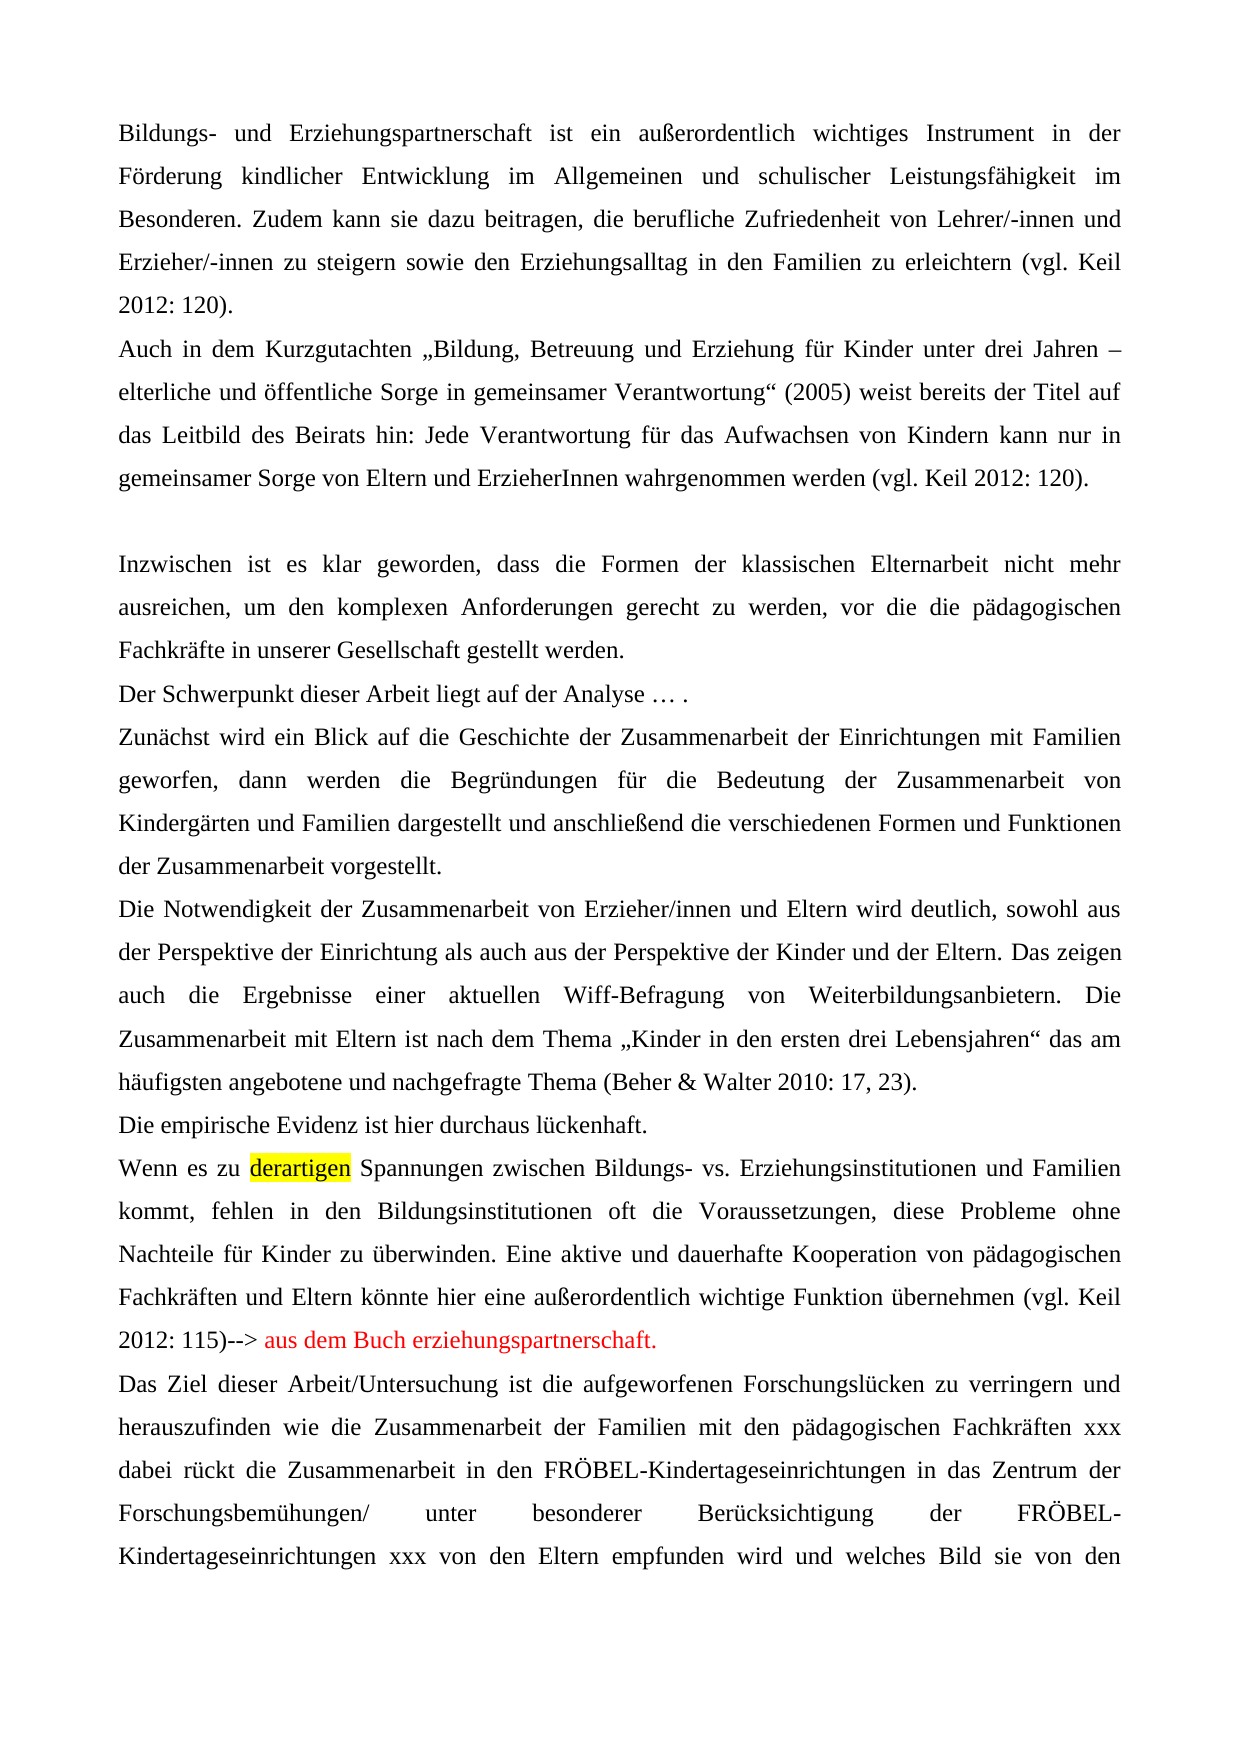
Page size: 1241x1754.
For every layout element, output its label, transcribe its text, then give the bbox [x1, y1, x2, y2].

text Zunächst wird ein Blick auf die Geschichte der Zusammenarbeit der Einrichtungen mit Familien geworfen, dann werden die Begründungen für die Bedeutung der Zusammenarbeit von Kindergärten und Familien dargestellt und anschließend die verschiedenen Formen und Funktionen der Zusammenarbeit vorgestellt. [118, 722, 1122, 880]
text Auch in dem Kurzgutachten „Bildung, Betreuung und Erziehung für Kinder unter drei Jahren – elterliche und öffentliche Sorge in gemeinsamer Verantwortung“ (2005) weist bereits der Titel auf das Leitbild des Beirats hin: Jede Verantwortung für das Aufwachsen von Kindern kann nur in gemeinsamer Sorge von Eltern und ErzieherInnen wahrgenommen werden (vgl. Keil 2012: 120). [118, 334, 1122, 492]
text Das Ziel dieser Arbeit/Untersuchung ist die aufgeworfenen Forschungslücken zu verringern und herauszufinden wie die Zusammenarbeit der Familien mit den pädagogischen Fachkräften xxx dabei rückt die Zusammenarbeit in den FRÖBEL-Kindertageseinrichtungen in das Zentrum der Forschungsbemühungen/ unter besonderer Berücksichtigung der FRÖBEL-Kindertageseinrichtungen xxx von den Eltern empfunden wird und welches Bild sie von den [118, 1369, 1122, 1570]
text Die empirische Evidenz ist hier durchaus lückenhaft. [118, 1110, 1122, 1139]
text Der Schwerpunkt dieser Arbeit liegt auf der Analyse … . [118, 679, 1122, 707]
text Wenn es zu derartigen Spannungen zwischen Bildungs- vs. Erziehungsinstitutionen und Familien kommt, fehlen in den Bildungsinstitutionen oft die Voraussetzungen, diese Probleme ohne Nachteile für Kinder zu überwinden. Eine aktive und dauerhafte Kooperation von pädagogischen Fachkräften und Eltern könnte hier eine außerordentlich wichtige Funktion übernehmen (vgl. Keil 2012: 115)--> aus dem Buch erziehungspartnerschaft. [118, 1153, 1122, 1354]
text Bildungs- und Erziehungspartnerschaft ist ein außerordentlich wichtiges Instrument in der Förderung kindlicher Entwicklung im Allgemeinen und schulischer Leistungsfähigkeit im Besonderen. Zudem kann sie dazu beitragen, die berufliche Zufriedenheit von Lehrer/-innen und Erzieher/-innen zu steigern sowie den Erziehungsalltag in den Familien zu erleichtern (vgl. Keil 2012: 120). [118, 118, 1122, 319]
text Die Notwendigkeit der Zusammenarbeit von Erzieher/innen und Eltern wird deutlich, sowohl aus der Perspektive der Einrichtung als auch aus der Perspektive der Kinder und der Eltern. Das zeigen auch die Ergebnisse einer aktuellen Wiff-Befragung von Weiterbildungsanbietern. Die Zusammenarbeit mit Eltern ist nach dem Thema „Kinder in den ersten drei Lebensjahren“ das am häufigsten angebotene und nachgefragte Thema (Beher & Walter 2010: 17, 23). [118, 894, 1122, 1096]
text Inzwischen ist es klar geworden, dass die Formen der klassischen Elternarbeit nicht mehr ausreichen, um den komplexen Anforderungen gerecht zu werden, vor die die pädagogischen Fachkräfte in unserer Gesellschaft gestellt werden. [118, 549, 1122, 664]
